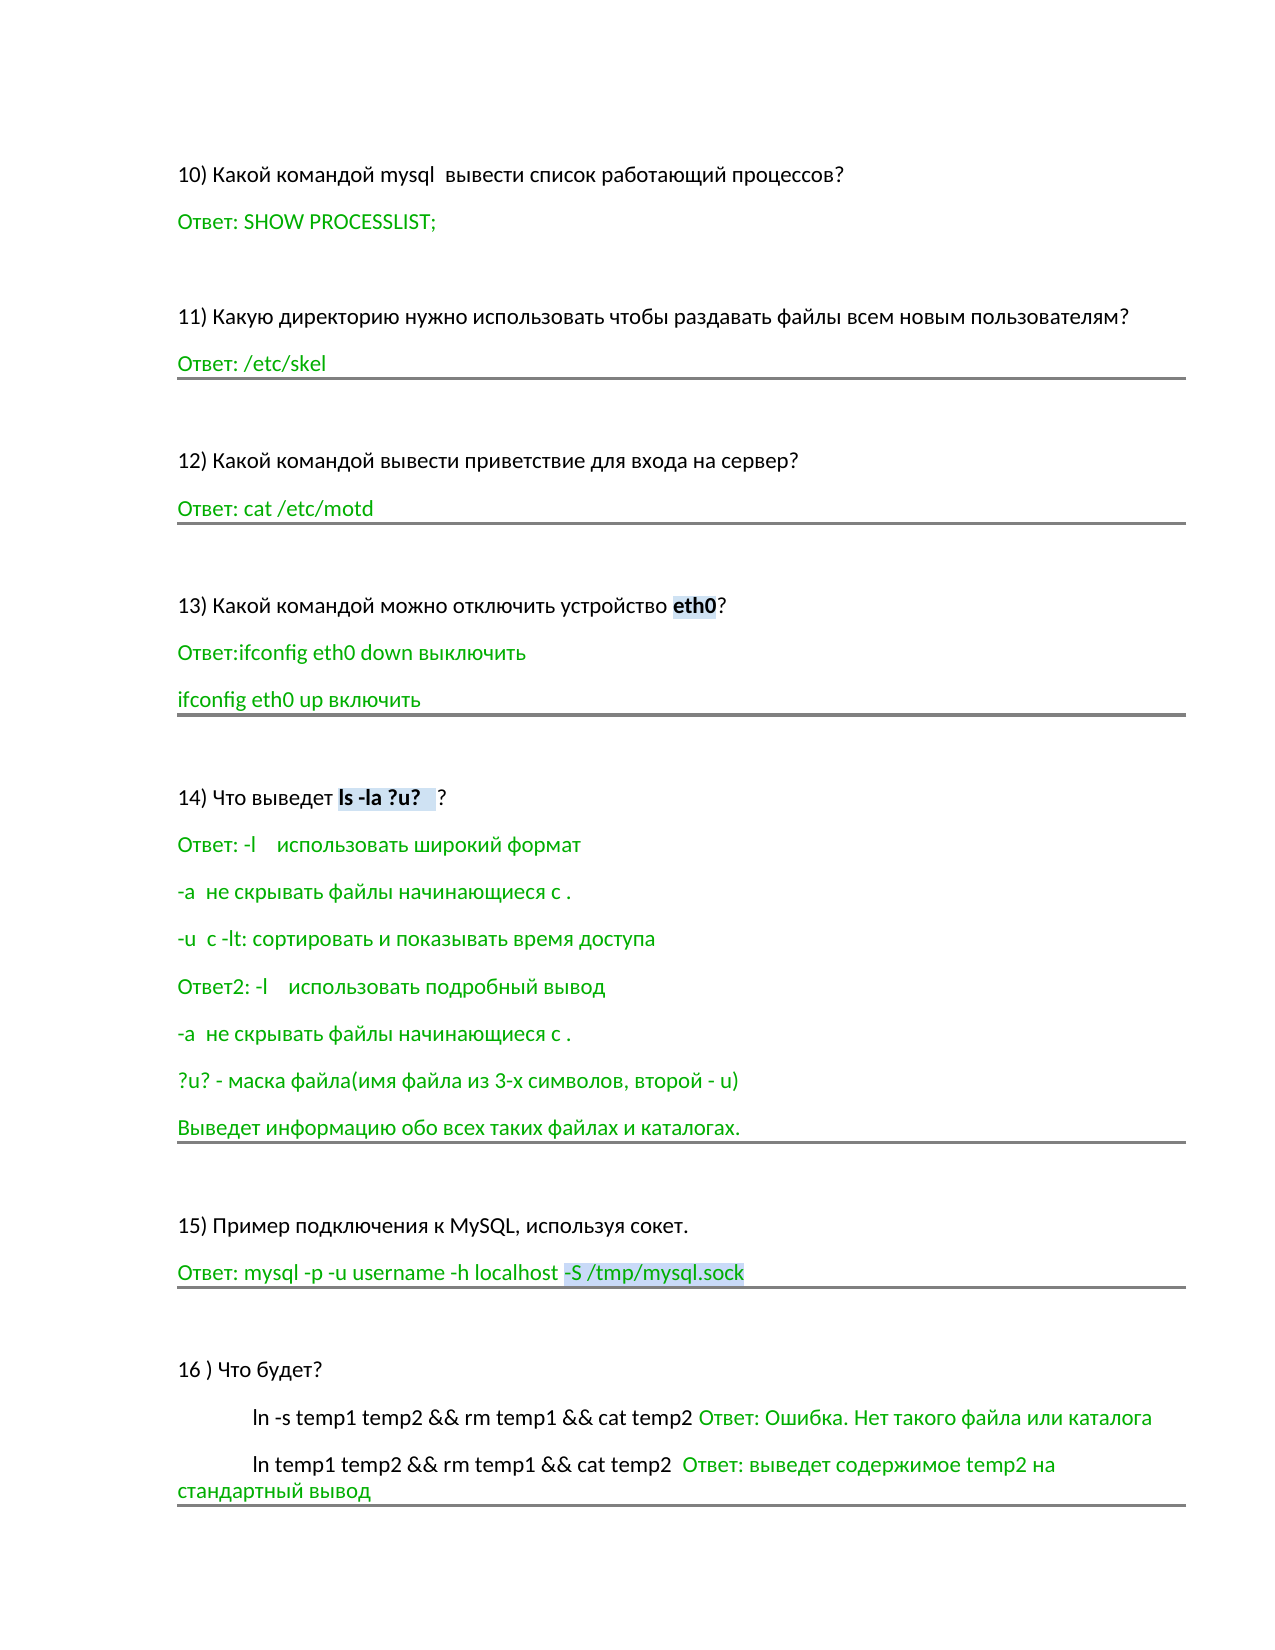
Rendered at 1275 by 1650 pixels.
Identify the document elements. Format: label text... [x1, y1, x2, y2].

text 10) Какой командой mysql вывести список работающий процессов? [177, 165, 1186, 188]
text 15) Пример подключения к MySQL, используя сокет. [177, 1216, 1186, 1239]
text ifconfig eth0 up включить [177, 691, 1186, 713]
text 14) Что выведет ls -la ?u? ? [177, 788, 1186, 811]
text -u с -lt: сортировать и показывать время доступа [177, 930, 1186, 953]
text Ответ: /etc/skel [177, 354, 1186, 377]
text Ответ: cat /etc/motd [177, 499, 1186, 522]
text 16 ) Что будет? [177, 1361, 1186, 1383]
text -a не скрывать файлы начинающиеся с . [177, 882, 1186, 905]
text ln temp1 temp2 && rm temp1 && cat temp2 Ответ: выведет содержимое temp2 на стандартный вывод [177, 1455, 1186, 1504]
text -a не скрывать файлы начинающиеся с . [177, 1024, 1186, 1047]
text ln -s temp1 temp2 && rm temp1 && cat temp2 Ответ: Ошибка. Нет такого файла или каталога [177, 1408, 1186, 1431]
text Ответ: SHOW PROCESSLIST; [177, 212, 1186, 235]
text ?u? - маска файла(имя файла из 3-х символов, второй - u) [177, 1071, 1186, 1094]
text 12) Какой командой вывести приветствие для входа на сервер? [177, 452, 1186, 474]
text Ответ: -l использовать широкий формат [177, 835, 1186, 858]
text Ответ: mysql -p -u username -h localhost -S /tmp/mysql.sock [177, 1263, 1186, 1286]
text Ответ:ifconfig eth0 down выключить [177, 643, 1186, 666]
text Выведет информацию обо всех таких файлах и каталогах. [177, 1118, 1186, 1141]
text 13) Какой командой можно отключить устройство eth0? [177, 596, 1186, 619]
text Ответ2: -l использовать подробный вывод [177, 977, 1186, 1000]
text 11) Какую директорию нужно использовать чтобы раздавать файлы всем новым пользователям? [177, 307, 1186, 330]
